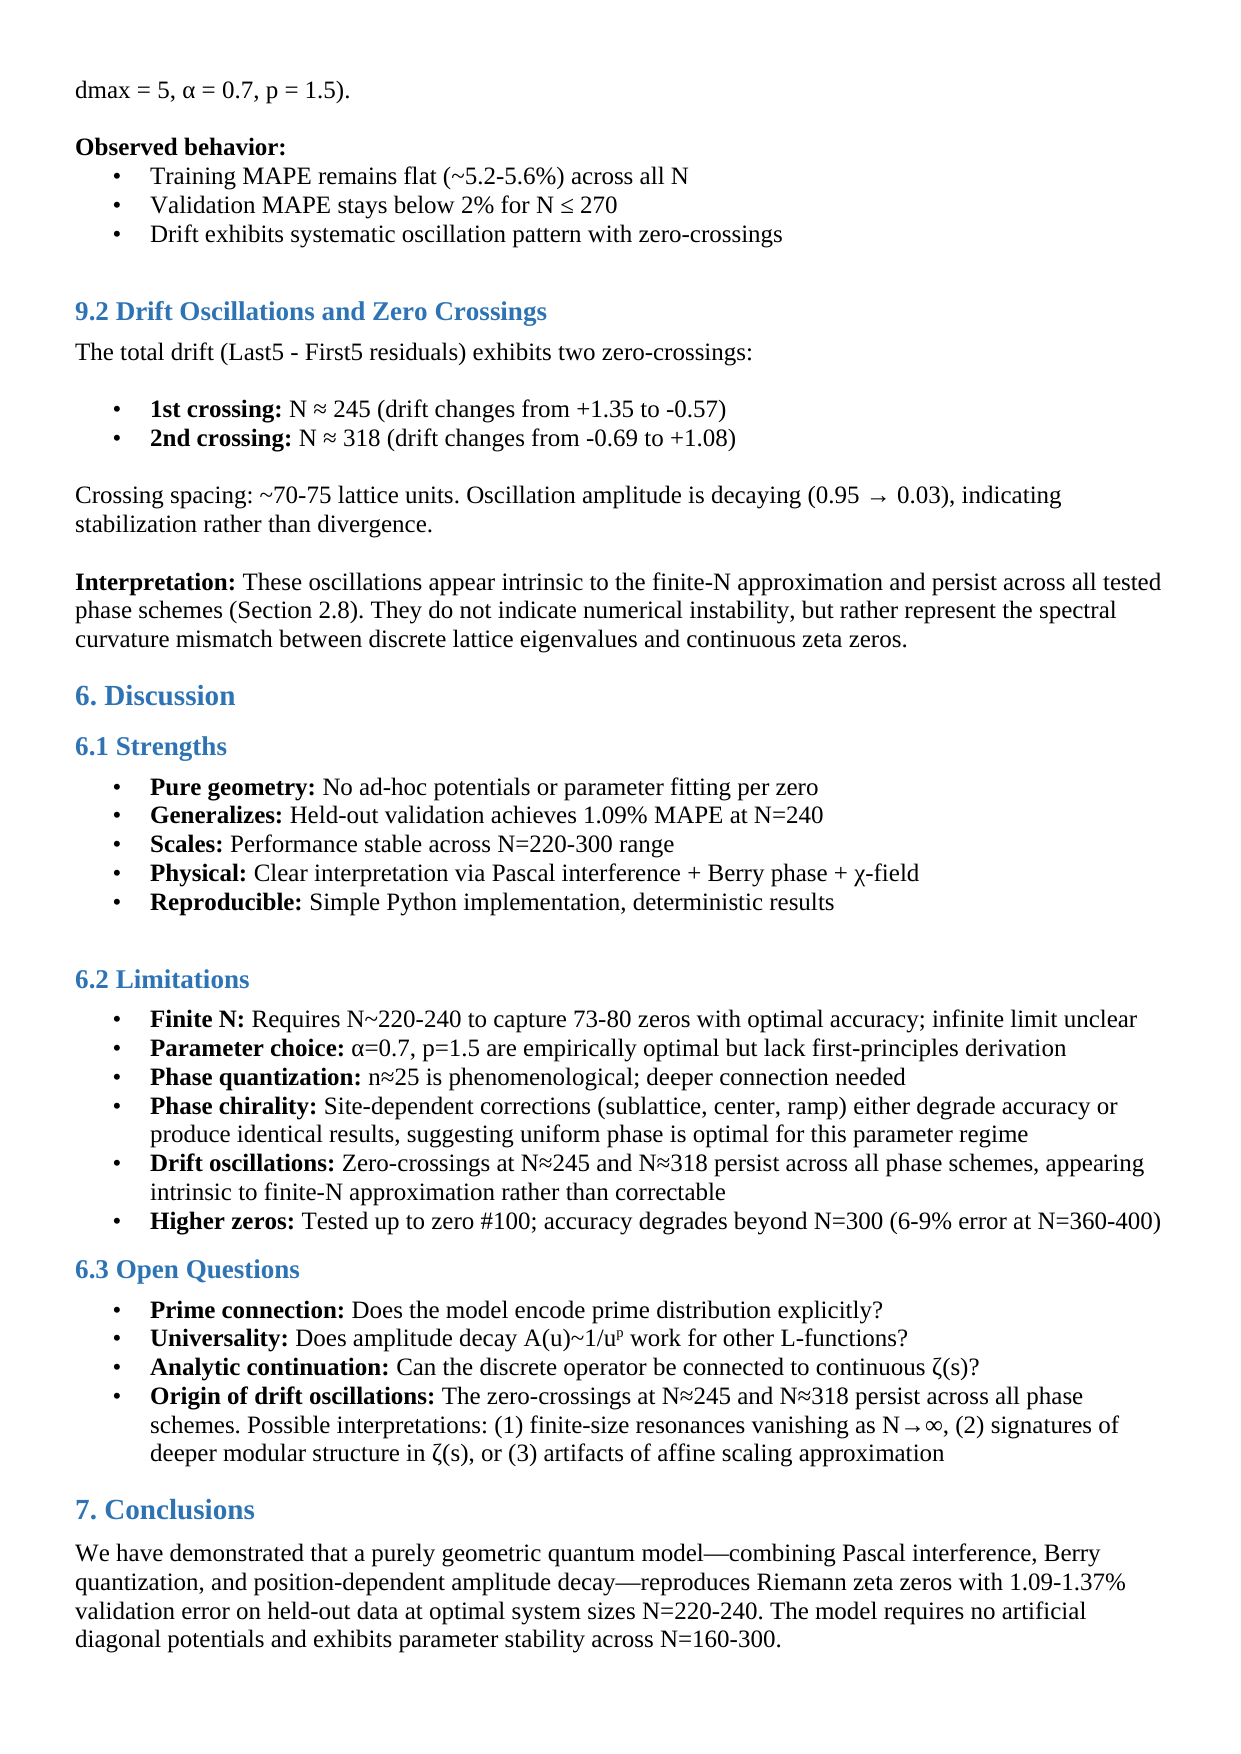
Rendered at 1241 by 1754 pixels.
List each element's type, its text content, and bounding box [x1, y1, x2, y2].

list Finite N: Requires N~220-240 to capture 73-80 zeros with optimal accuracy; infinite limit unclear [112, 1004, 1166, 1033]
text Crossing spacing: ~70-75 lattice units. Oscillation amplitude is decaying (0.95 → 0.03), indicating stabilization rather than divergence. [75, 480, 1166, 538]
list 2nd crossing: N ≈ 318 (drift changes from -0.69 to +1.08) [112, 423, 1166, 452]
list Origin of drift oscillations: The zero-crossings at N≈245 and N≈318 persist across all phase schemes. Possible interpretations: (1) finite-size resonances vanishing as N→∞, (2) signatures of deeper modular structure in ζ(s), or (3) artifacts of affine scaling approximation [112, 1381, 1166, 1467]
subtitle 7. Conclusions [75, 1492, 1166, 1526]
subtitle 9.2 Drift Oscillations and Zero Crossings [75, 295, 1166, 326]
list Pure geometry: No ad-hoc potentials or parameter fitting per zero [112, 772, 1166, 800]
subtitle 6.2 Limitations [75, 963, 1166, 994]
text Observed behavior: [75, 132, 1166, 161]
subtitle 6.1 Strengths [75, 730, 1166, 761]
list Training MAPE remains flat (~5.2-5.6%) across all N [112, 161, 1166, 190]
list Reproducible: Simple Python implementation, deterministic results [112, 887, 1166, 915]
list Validation MAPE stays below 2% for N ≤ 270 [112, 190, 1166, 219]
list Drift oscillations: Zero-crossings at N≈245 and N≈318 persist across all phase schemes, appearing intrinsic to finite-N approximation rather than correctable [112, 1148, 1166, 1206]
subtitle 6.3 Open Questions [75, 1253, 1166, 1284]
list Analytic continuation: Can the discrete operator be connected to continuous ζ(s)? [112, 1352, 1166, 1381]
list Higher zeros: Tested up to zero #100; accuracy degrades beyond N=300 (6-9% error at N=360-400) [112, 1206, 1166, 1234]
subtitle 6. Discussion [75, 678, 1166, 711]
list 1st crossing: N ≈ 245 (drift changes from +1.35 to -0.57) [112, 394, 1166, 423]
list Phase quantization: n≈25 is phenomenological; deeper connection needed [112, 1062, 1166, 1091]
list Parameter choice: α=0.7, p=1.5 are empirically optimal but lack first-principles derivation [112, 1033, 1166, 1062]
list Drift exhibits systematic oscillation pattern with zero-crossings [112, 219, 1166, 247]
text We have demonstrated that a purely geometric quantum model—combining Pascal interference, Berry quantization, and position-dependent amplitude decay—reproduces Riemann zeta zeros with 1.09-1.37% validation error on held-out data at optimal system sizes N=220-240. The model requires no artificial diagonal potentials and exhibits parameter stability across N=160-300. [75, 1538, 1166, 1653]
text dmax = 5, α = 0.7, p = 1.5). [75, 75, 1166, 104]
text Interpretation: These oscillations appear intrinsic to the finite-N approximation and persist across all tested phase schemes (Section 2.8). They do not indicate numerical instability, but rather represent the spectral curvature mismatch between discrete lattice eigenvalues and continuous zeta zeros. [75, 567, 1166, 653]
list Generalizes: Held-out validation achieves 1.09% MAPE at N=240 [112, 800, 1166, 829]
list Universality: Does amplitude decay A(u)~1/up work for other L-functions? [112, 1323, 1166, 1352]
list Phase chirality: Site-dependent corrections (sublattice, center, ramp) either degrade accuracy or produce identical results, suggesting uniform phase is optimal for this parameter regime [112, 1091, 1166, 1148]
list Scales: Performance stable across N=220-300 range [112, 829, 1166, 858]
list Prime connection: Does the model encode prime distribution explicitly? [112, 1295, 1166, 1323]
text The total drift (Last5 - First5 residuals) exhibits two zero-crossings: [75, 337, 1166, 365]
list Physical: Clear interpretation via Pascal interference + Berry phase + χ-field [112, 858, 1166, 887]
